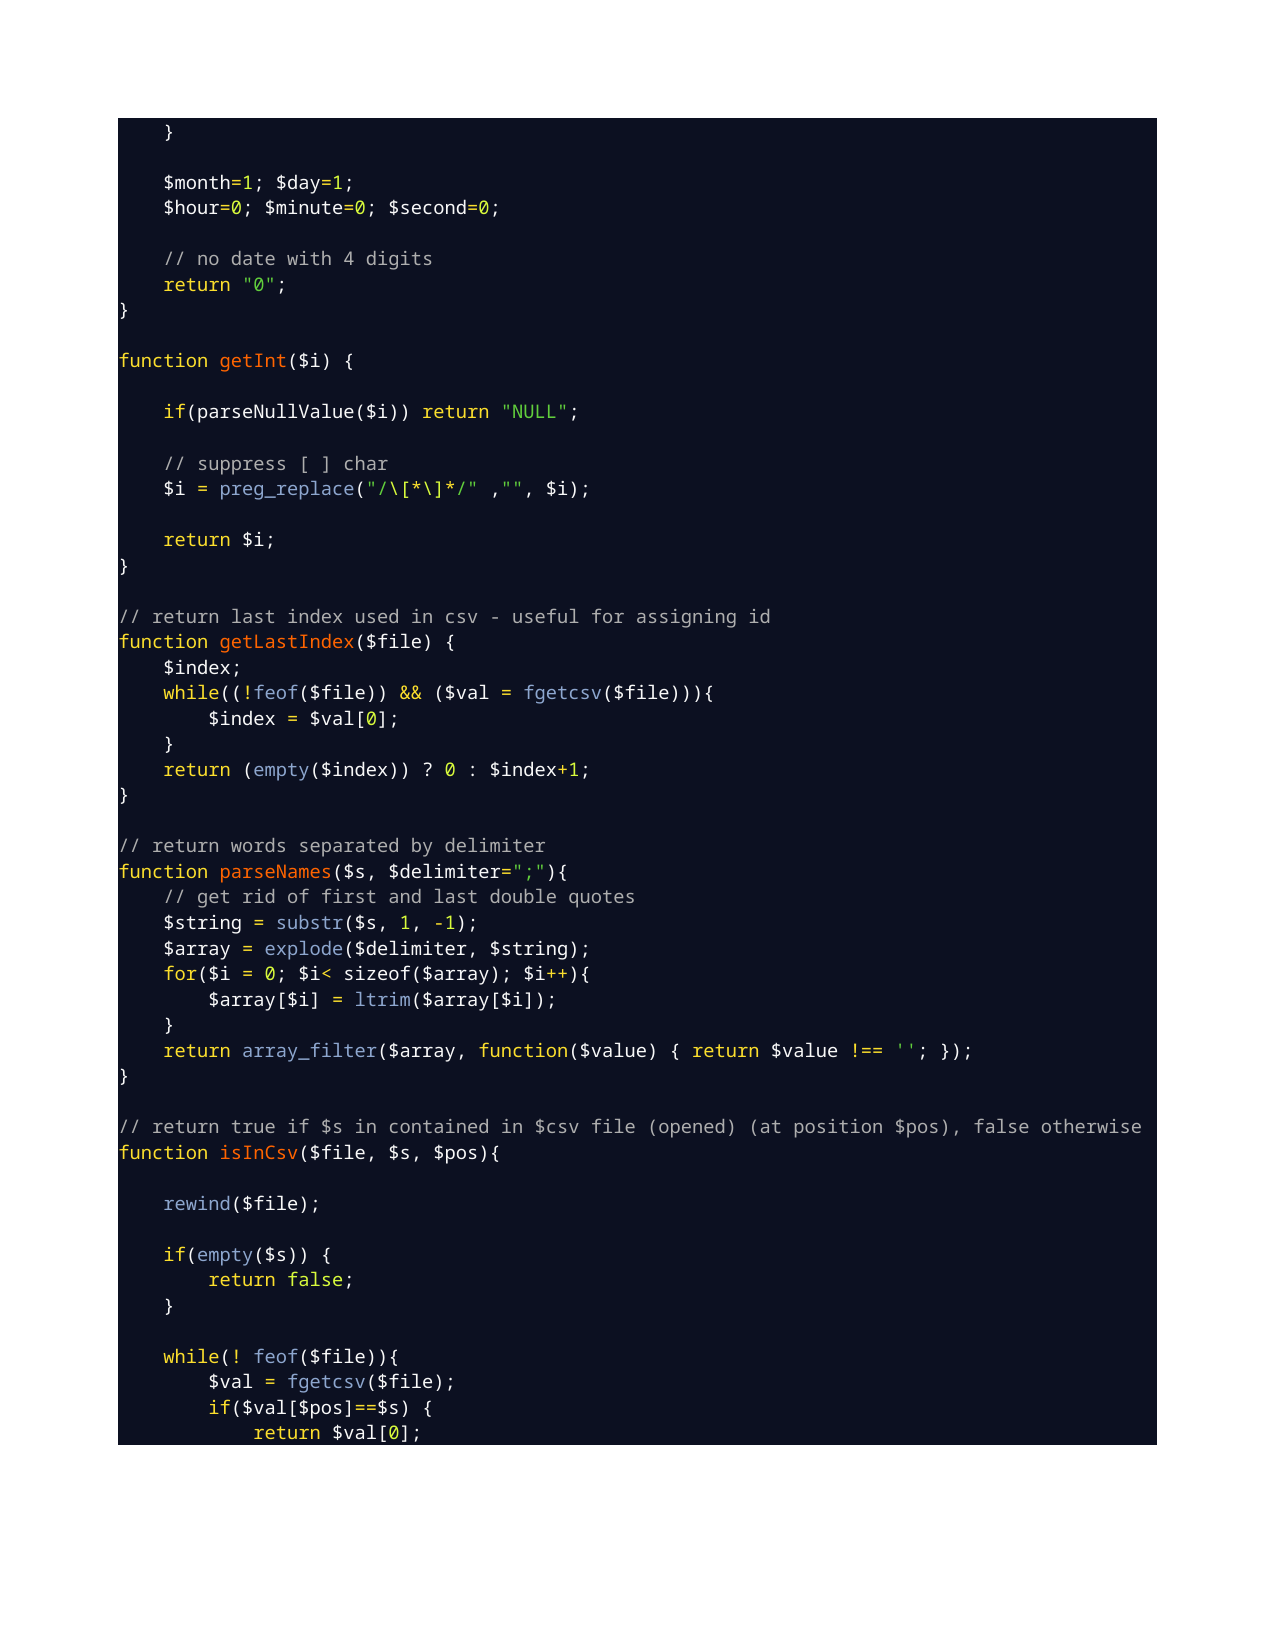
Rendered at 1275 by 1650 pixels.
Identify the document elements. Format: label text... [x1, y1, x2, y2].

text $string = substr($s, 1, -1); [118, 909, 1157, 935]
text } [118, 1062, 1157, 1088]
text // return true if $s in contained in $csv file (opened) (at position $pos), false otherwise [118, 1113, 1157, 1139]
text if(parseNullValue($i)) return "NULL"; [118, 399, 1157, 424]
text } [118, 782, 1157, 807]
text // no date with 4 digits [118, 246, 1157, 271]
text $index = $val[0]; [118, 705, 1157, 731]
text return $i; [118, 526, 1157, 552]
text // return words separated by delimiter [118, 833, 1157, 858]
text return "0"; [118, 271, 1157, 297]
text $val = fgetcsv($file); [118, 1369, 1157, 1394]
text // get rid of first and last double quotes [118, 884, 1157, 909]
text function isInCsv($file, $s, $pos){ [118, 1139, 1157, 1164]
text } [118, 297, 1157, 322]
text function getInt($i) { [118, 348, 1157, 373]
text // return last index used in csv - useful for assigning id [118, 603, 1157, 628]
text for($i = 0; $i< sizeof($array); $i++){ [118, 960, 1157, 986]
text // suppress [ ] char [118, 450, 1157, 475]
text } [118, 731, 1157, 756]
text } [118, 1292, 1157, 1318]
text function getLastIndex($file) { [118, 628, 1157, 654]
text function parseNames($s, $delimiter=";"){ [118, 858, 1157, 884]
text return (empty($index)) ? 0 : $index+1; [118, 756, 1157, 782]
text while(! feof($file)){ [118, 1343, 1157, 1369]
text return $val[0]; [118, 1420, 1157, 1445]
text if($val[$pos]==$s) { [118, 1394, 1157, 1420]
text } [118, 1011, 1157, 1037]
text $month=1; $day=1; [118, 169, 1157, 195]
text if(empty($s)) { [118, 1241, 1157, 1267]
text $array[$i] = ltrim($array[$i]); [118, 986, 1157, 1011]
text $index; [118, 654, 1157, 679]
text $hour=0; $minute=0; $second=0; [118, 195, 1157, 220]
text $i = preg_replace("/\[*\]*/" ,"", $i); [118, 475, 1157, 501]
text $array = explode($delimiter, $string); [118, 935, 1157, 960]
text } [118, 552, 1157, 577]
text rewind($file); [118, 1190, 1157, 1216]
text return array_filter($array, function($value) { return $value !== ''; }); [118, 1037, 1157, 1062]
text } [118, 118, 1157, 144]
text return false; [118, 1267, 1157, 1292]
text while((!feof($file)) && ($val = fgetcsv($file))){ [118, 679, 1157, 705]
